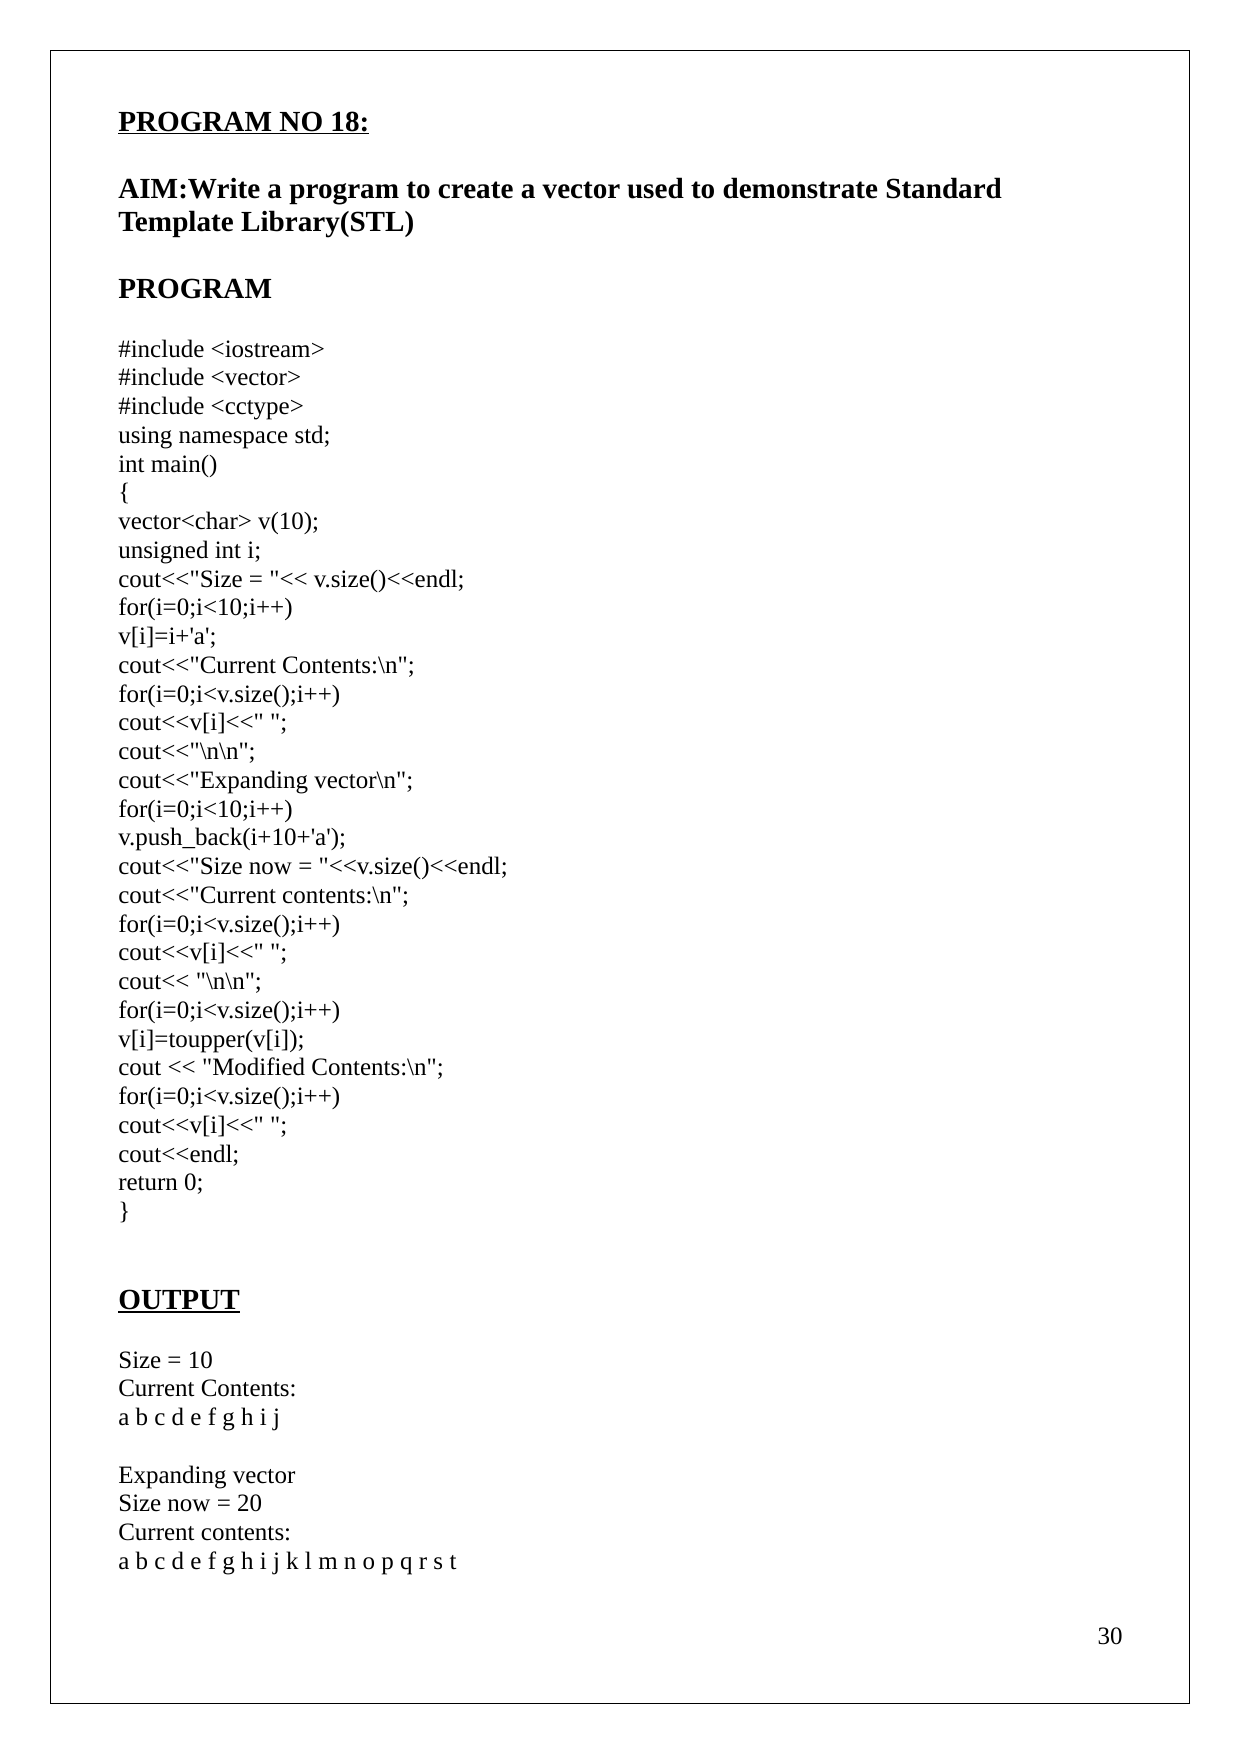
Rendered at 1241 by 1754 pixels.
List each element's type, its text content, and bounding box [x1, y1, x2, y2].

text PROGRAM [118, 271, 1122, 305]
text for(i=0;i<10;i++) [118, 794, 1122, 822]
text cout<<v[i]<<" "; [118, 707, 1122, 736]
text v[i]=i+'a'; [118, 621, 1122, 650]
text cout<<"Expanding vector\n"; [118, 765, 1122, 794]
text cout<<"Current Contents:\n"; [118, 650, 1122, 679]
text v.push_back(i+10+'a'); [118, 822, 1122, 851]
text AIM:Write a program to create a vector used to demonstrate Standard Template Library(STL) [118, 171, 1122, 238]
text Current Contents: [118, 1373, 1122, 1402]
text #include <cctype> [118, 391, 1122, 420]
text PROGRAM NO 18: [118, 104, 1122, 137]
text Size now = 20 [118, 1488, 1122, 1517]
text for(i=0;i<10;i++) [118, 592, 1122, 621]
text a b c d e f g h i j [118, 1402, 1122, 1431]
text } [118, 1196, 1122, 1225]
text return 0; [118, 1167, 1122, 1196]
text Current contents: [118, 1517, 1122, 1546]
text using namespace std; [118, 420, 1122, 449]
text for(i=0;i<v.size();i++) [118, 679, 1122, 707]
text cout<<v[i]<<" "; [118, 1110, 1122, 1139]
text v[i]=toupper(v[i]); [118, 1024, 1122, 1052]
text cout<<"Size now = "<<v.size()<<endl; [118, 851, 1122, 880]
text for(i=0;i<v.size();i++) [118, 1081, 1122, 1110]
text cout<< "\n\n"; [118, 966, 1122, 995]
text cout<<"Current contents:\n"; [118, 880, 1122, 909]
text cout<<"Size = "<< v.size()<<endl; [118, 564, 1122, 592]
text cout << "Modified Contents:\n"; [118, 1052, 1122, 1081]
text Expanding vector [118, 1460, 1122, 1488]
text cout<<endl; [118, 1139, 1122, 1167]
text for(i=0;i<v.size();i++) [118, 995, 1122, 1024]
text a b c d e f g h i j k l m n o p q r s t [118, 1546, 1122, 1575]
text vector<char> v(10); [118, 506, 1122, 535]
text OUTPUT [118, 1282, 1122, 1316]
text { [118, 477, 1122, 506]
text #include <iostream> [118, 334, 1122, 362]
text cout<<"\n\n"; [118, 736, 1122, 765]
text #include <vector> [118, 362, 1122, 391]
text for(i=0;i<v.size();i++) [118, 909, 1122, 937]
text Size = 10 [118, 1345, 1122, 1373]
text unsigned int i; [118, 535, 1122, 564]
text cout<<v[i]<<" "; [118, 937, 1122, 966]
text int main() [118, 449, 1122, 477]
